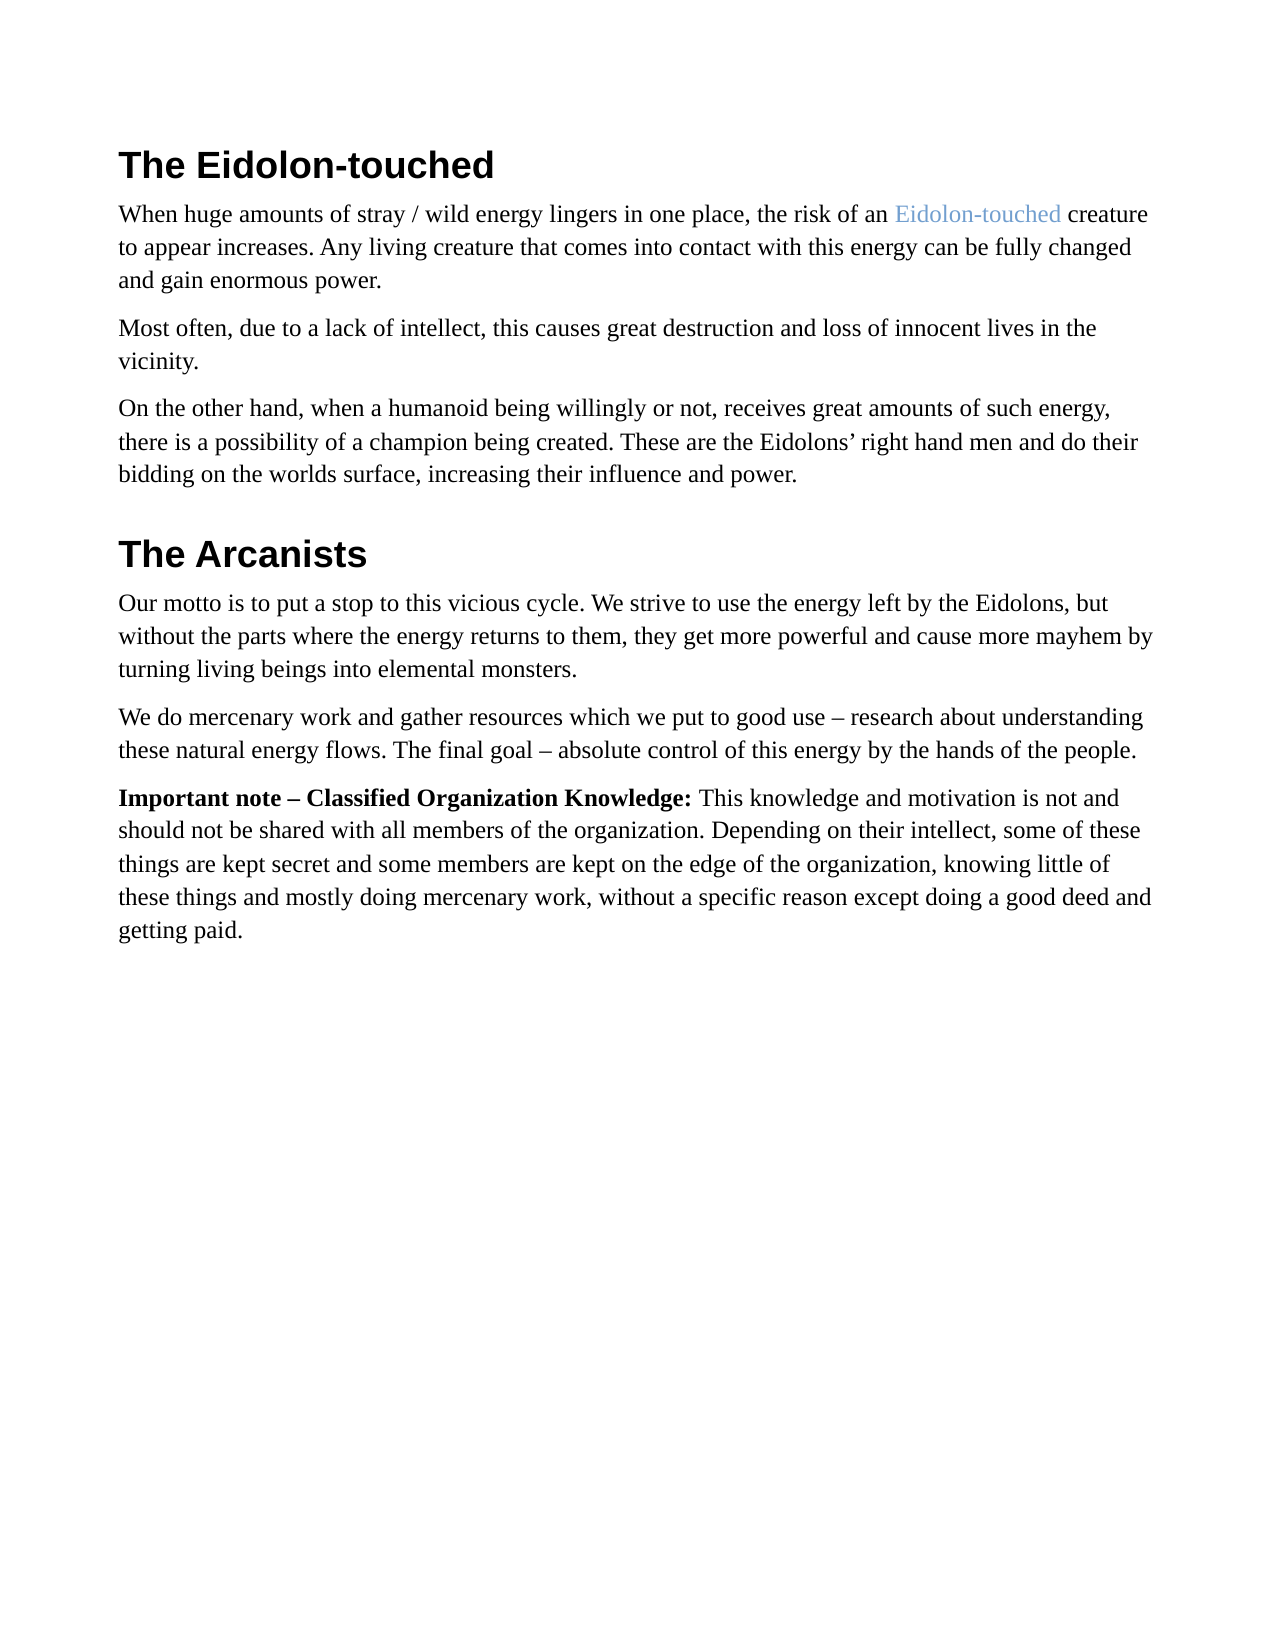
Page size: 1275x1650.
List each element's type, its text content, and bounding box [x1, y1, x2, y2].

text Our motto is to put a stop to this vicious cycle. We strive to use the energy left by the Eidolons, but without the parts where the energy returns to them, they get more powerful and cause more mayhem by turning living beings into elemental monsters. [118, 588, 1157, 683]
text When huge amounts of stray / wild energy lingers in one place, the risk of an Eidolon-touched creature to appear increases. Any living creature that comes into contact with this energy can be fully changed and gain enormous power. [118, 199, 1157, 294]
subtitle The Arcanists [118, 532, 1157, 576]
text Most often, due to a lack of intellect, this causes great destruction and loss of innocent lives in the vicinity. [118, 313, 1157, 375]
text We do mercenary work and gather resources which we put to good use – research about understanding these natural energy flows. The final goal – absolute control of this energy by the hands of the people. [118, 702, 1157, 764]
text Important note – Classified Organization Knowledge: This knowledge and motivation is not and should not be shared with all members of the organization. Depending on their intellect, some of these things are kept secret and some members are kept on the edge of the organization, knowing little of these things and mostly doing mercenary work, without a specific reason except doing a good deed and getting paid. [118, 783, 1157, 943]
text On the other hand, when a humanoid being willingly or not, receives great amounts of such energy, there is a possibility of a champion being created. These are the Eidolons’ right hand men and do their bidding on the worlds surface, increasing their influence and power. [118, 393, 1157, 488]
subtitle The Eidolon-touched [118, 143, 1157, 187]
